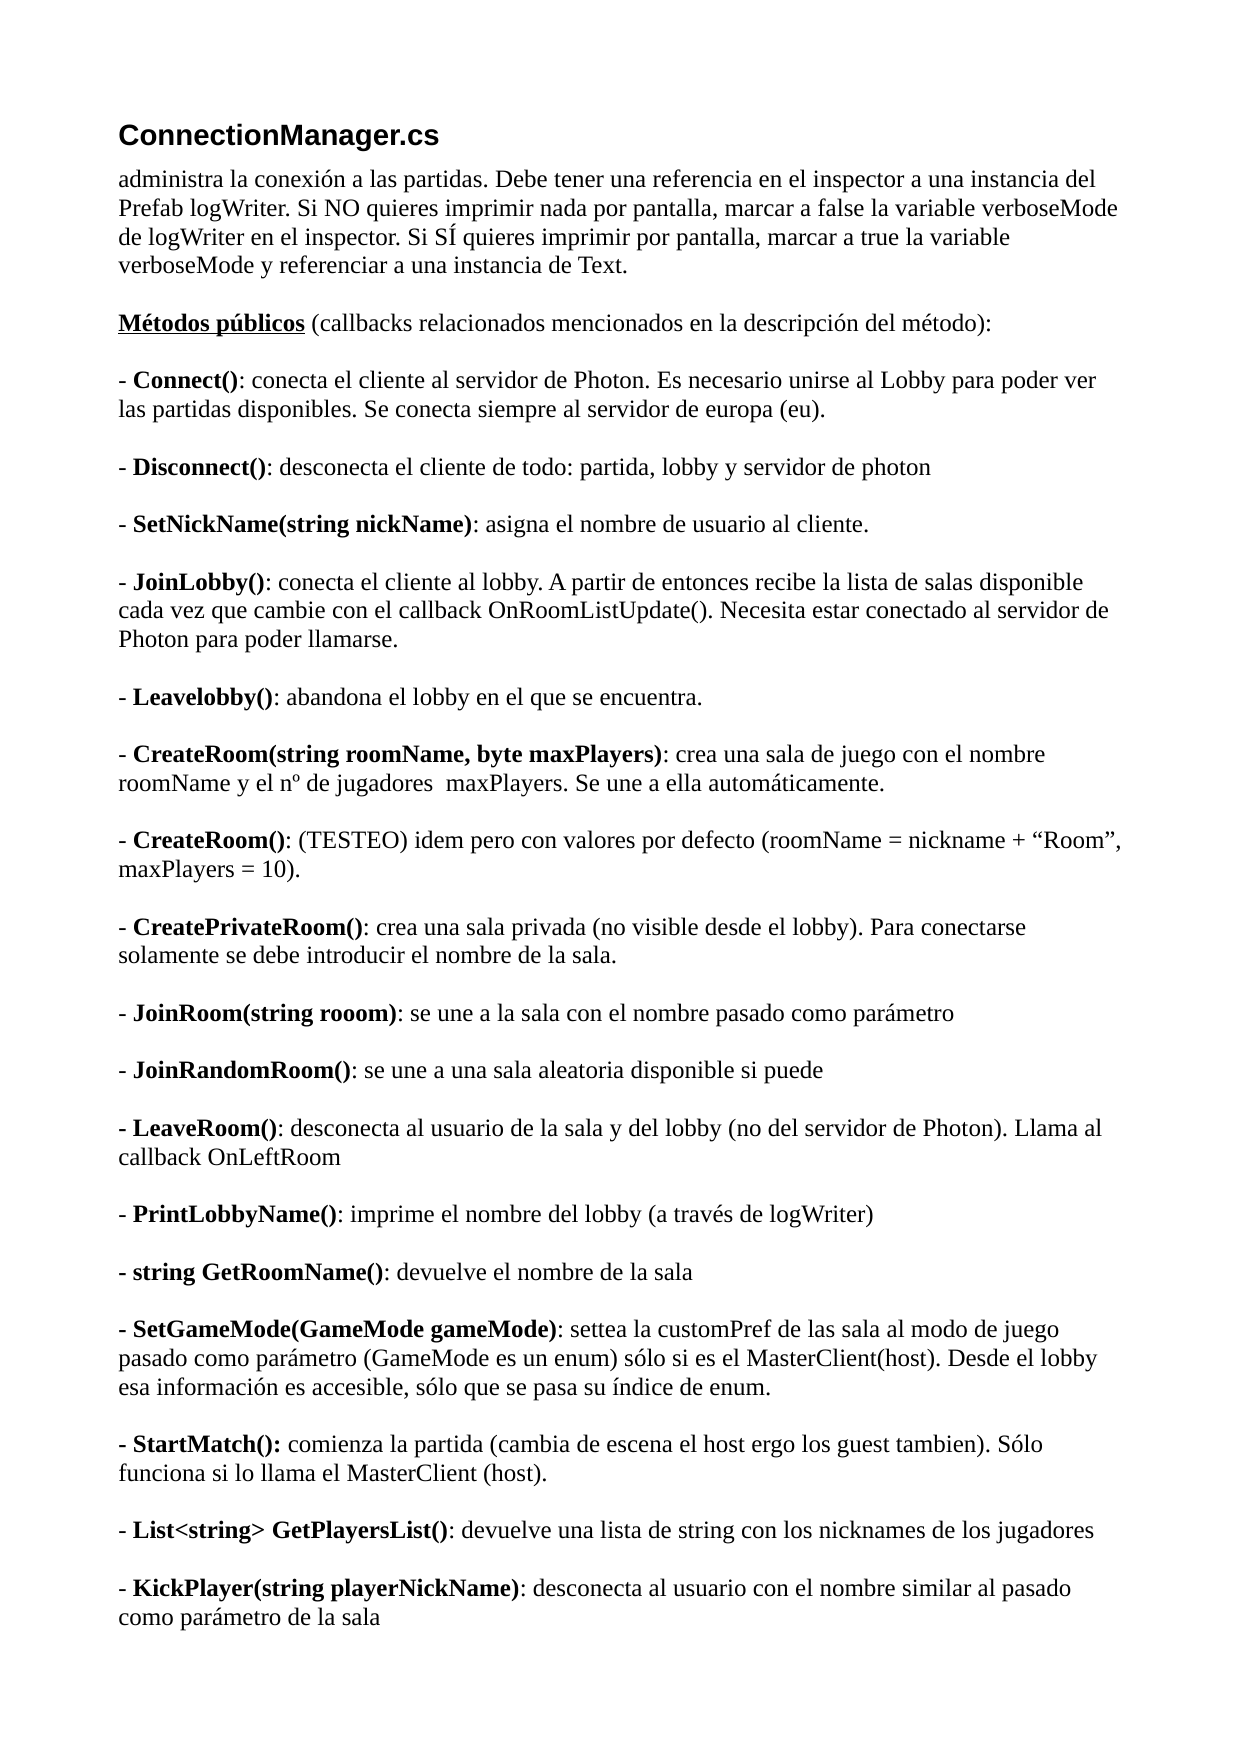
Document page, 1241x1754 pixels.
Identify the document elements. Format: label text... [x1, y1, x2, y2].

subtitle ConnectionManager.cs [118, 118, 1122, 152]
text - string GetRoomName(): devuelve el nombre de la sala [118, 1257, 1122, 1286]
text - SetNickName(string nickName): asigna el nombre de usuario al cliente. [118, 509, 1122, 538]
text - JoinRoom(string rooom): se une a la sala con el nombre pasado como parámetro [118, 998, 1122, 1027]
text - LeaveRoom(): desconecta al usuario de la sala y del lobby (no del servidor de Photon). Llama al callback OnLeftRoom [118, 1113, 1122, 1171]
text - JoinLobby(): conecta el cliente al lobby. A partir de entonces recibe la lista de salas disponible cada vez que cambie con el callback OnRoomListUpdate(). Necesita estar conectado al servidor de Photon para poder llamarse. [118, 567, 1122, 653]
text - CreateRoom(string roomName, byte maxPlayers): crea una sala de juego con el nombre roomName y el nº de jugadores maxPlayers. Se une a ella automáticamente. [118, 739, 1122, 797]
text - CreatePrivateRoom(): crea una sala privada (no visible desde el lobby). Para conectarse solamente se debe introducir el nombre de la sala. [118, 912, 1122, 969]
text - List<string> GetPlayersList(): devuelve una lista de string con los nicknames de los jugadores [118, 1516, 1122, 1544]
text - JoinRandomRoom(): se une a una sala aleatoria disponible si puede [118, 1056, 1122, 1084]
text - Leavelobby(): abandona el lobby en el que se encuentra. [118, 682, 1122, 711]
text - Connect(): conecta el cliente al servidor de Photon. Es necesario unirse al Lobby para poder ver las partidas disponibles. Se conecta siempre al servidor de europa (eu). [118, 366, 1122, 423]
text - StartMatch(): comienza la partida (cambia de escena el host ergo los guest tambien). Sólo funciona si lo llama el MasterClient (host). [118, 1429, 1122, 1487]
text administra la conexión a las partidas. Debe tener una referencia en el inspector a una instancia del Prefab logWriter. Si NO quieres imprimir nada por pantalla, marcar a false la variable verboseMode de logWriter en el inspector. Si SÍ quieres imprimir por pantalla, marcar a true la variable verboseMode y referenciar a una instancia de Text. [118, 164, 1122, 279]
text - PrintLobbyName(): imprime el nombre del lobby (a través de logWriter) [118, 1199, 1122, 1228]
text Métodos públicos (callbacks relacionados mencionados en la descripción del método): [118, 308, 1122, 337]
text - Disconnect(): desconecta el cliente de todo: partida, lobby y servidor de photon [118, 452, 1122, 481]
text - SetGameMode(GameMode gameMode): settea la customPref de las sala al modo de juego pasado como parámetro (GameMode es un enum) sólo si es el MasterClient(host). Desde el lobby esa información es accesible, sólo que se pasa su índice de enum. [118, 1314, 1122, 1401]
text - KickPlayer(string playerNickName): desconecta al usuario con el nombre similar al pasado como parámetro de la sala [118, 1573, 1122, 1631]
text - CreateRoom(): (TESTEO) idem pero con valores por defecto (roomName = nickname + “Room”, maxPlayers = 10). [118, 826, 1122, 883]
